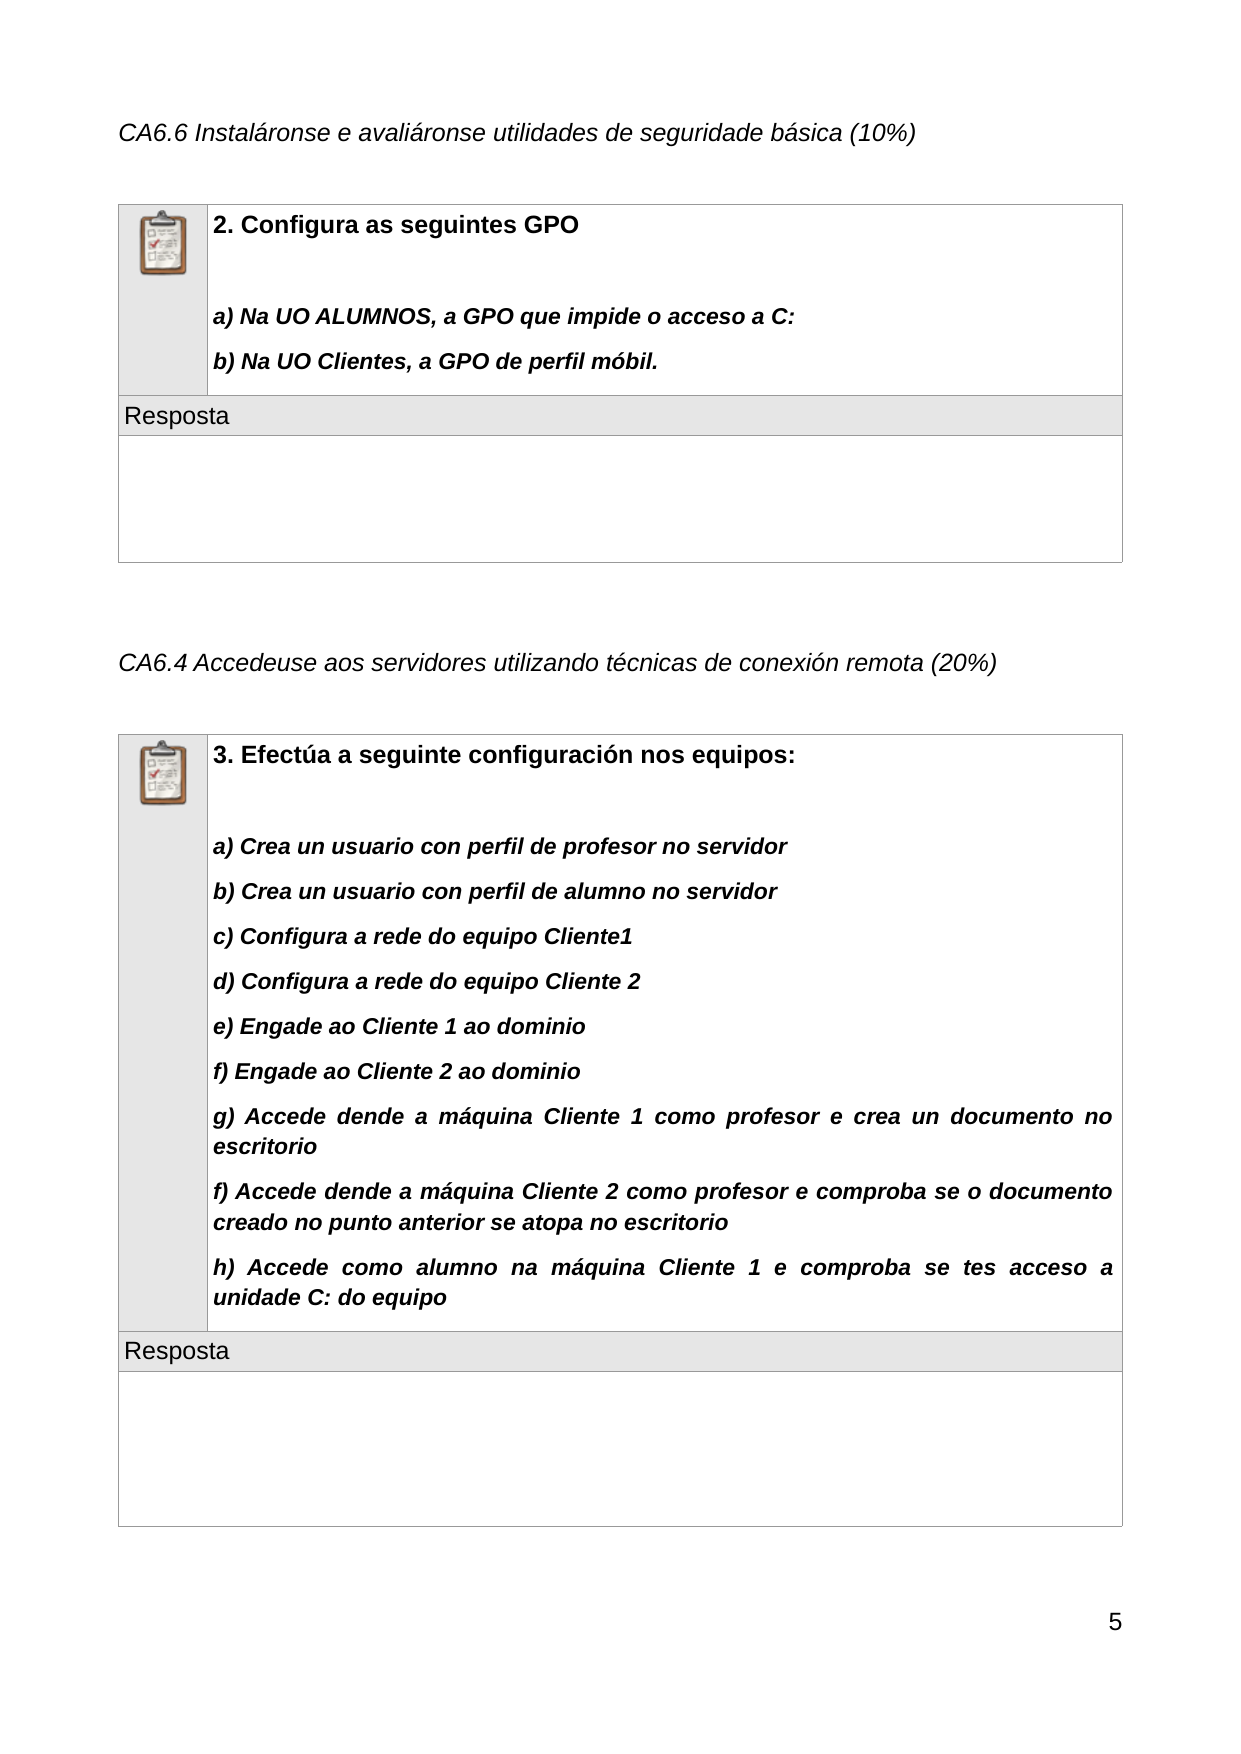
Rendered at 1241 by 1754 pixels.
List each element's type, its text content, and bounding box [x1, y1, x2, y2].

table_header [119, 205, 207, 395]
table_cell [119, 1372, 1122, 1526]
picture [130, 740, 195, 806]
text CA6.6 Instaláronse e avaliáronse utilidades de seguridade básica (10%) [118, 118, 1122, 147]
table_header 2. Configura as seguintes GPO a) Na UO ALUMNOS, a GPO que impide o acceso a C: b) Na UO Clientes, a GPO de perfil móbil. [208, 205, 1122, 395]
picture [130, 210, 195, 276]
table_cell Resposta [119, 396, 1122, 435]
text CA6.4 Accedeuse aos servidores utilizando técnicas de conexión remota (20%) [118, 648, 1122, 677]
table_cell Resposta [119, 1332, 1122, 1371]
table_header 3. Efectúa a seguinte configuración nos equipos: a) Crea un usuario con perfil de profesor no servidor b) Crea un usuario con perfil de alumno no servidor c) Configura a rede do equipo Cliente1 d) Configura a rede do equipo Cliente 2 e) Engade ao Cliente 1 ao dominio f) Engade ao Cliente 2 ao dominio g) Accede dende a máquina Cliente 1 como profesor e crea un documento no escritorio f) Accede dende a máquina Cliente 2 como profesor e comproba se o documento creado no punto anterior se atopa no escritorio h) Accede como alumno na máquina Cliente 1 e comproba se tes acceso a unidade C: do equipo [208, 735, 1122, 1331]
table_header [119, 735, 207, 1331]
table_cell [119, 436, 1122, 562]
